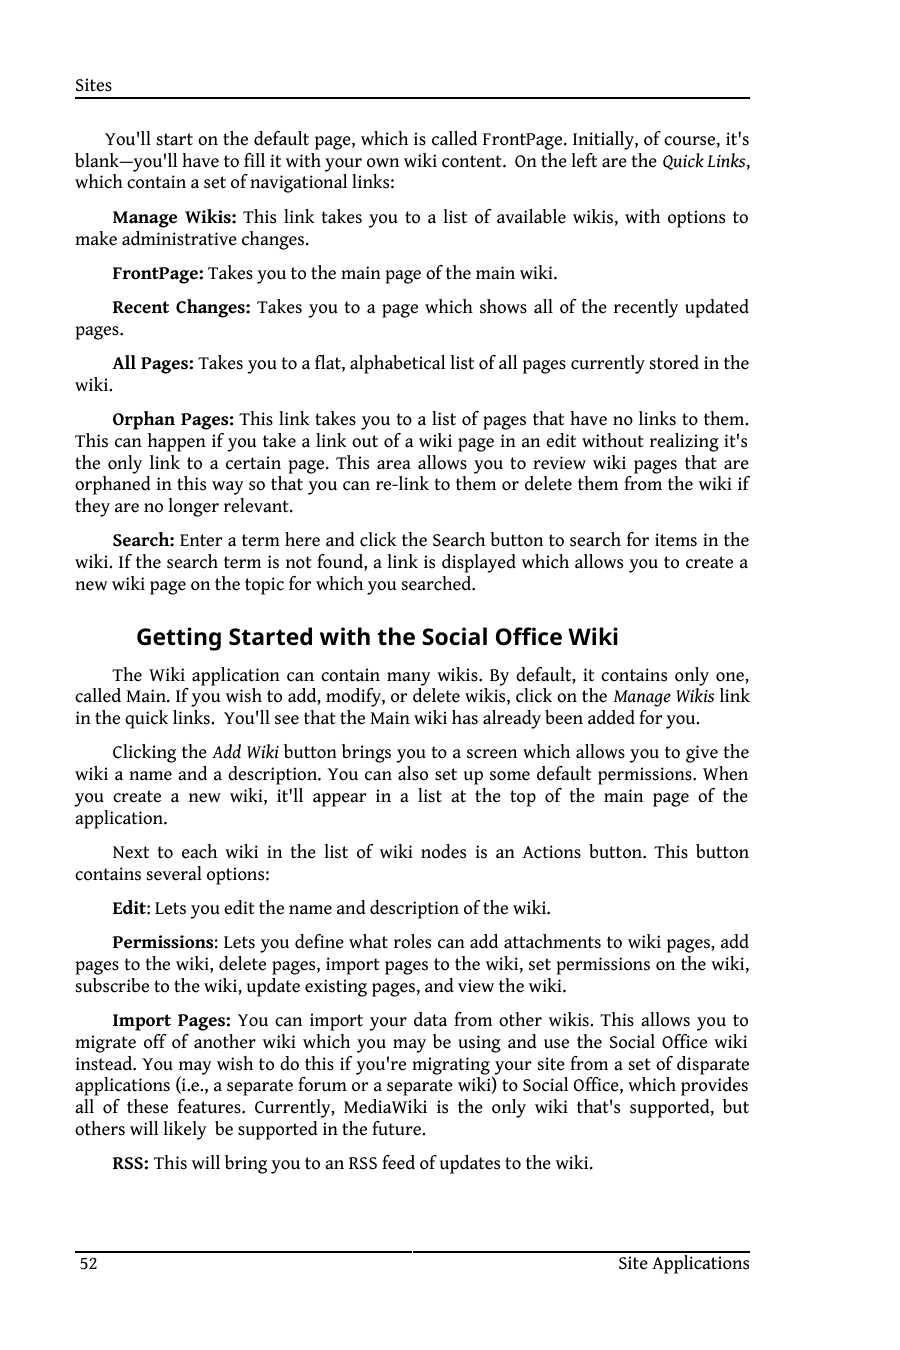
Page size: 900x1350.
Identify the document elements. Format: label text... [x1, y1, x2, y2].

text Recent Changes: Takes you to a page which shows all of the recently updated pages. [75, 297, 750, 341]
subtitle Getting Started with the Social Office Wiki [130, 621, 750, 652]
text Search: Enter a term here and click the Search button to search for items in the wiki. If the search term is not found, a link is displayed which allows you to create a new wiki page on the topic for which you searched. [75, 530, 750, 596]
text Manage Wikis: This link takes you to a list of available wikis, with options to make administrative changes. [75, 207, 750, 250]
text Import Pages: You can import your data from other wikis. This allows you to migrate off of another wiki which you may be using and use the Social Office wiki instead. You may wish to do this if you're migrating your site from a set of disparate applications (i.e., a separate forum or a separate wiki) to Social Office, which provides all of these features. Currently, MediaWiki is the only wiki that's supported, but others will likely be supported in the future. [75, 1010, 750, 1141]
text All Pages: Takes you to a flat, alphabetical list of all pages currently stored in the wiki. [75, 353, 750, 397]
text RSS: This will bring you to an RSS feed of updates to the wiki. [75, 1153, 750, 1175]
text Orphan Pages: This link takes you to a list of pages that have no links to them. This can happen if you take a link out of a wiki page in an edit without realizing it's the only link to a certain page. This area allows you to review wiki pages that are orphaned in this way so that you can re-link to them or delete them from the wiki if they are no longer relevant. [75, 409, 750, 518]
text Edit: Lets you edit the name and description of the wiki. [75, 898, 750, 920]
text Permissions: Lets you define what roles can add attachments to wiki pages, add pages to the wiki, delete pages, import pages to the wiki, set permissions on the wiki, subscribe to the wiki, update existing pages, and view the wiki. [75, 932, 750, 997]
text Next to each wiki in the list of wiki nodes is an Actions button. This button contains several options: [75, 842, 750, 885]
text You'll start on the default page, which is called FrontPage. Initially, of course, it's blank—you'll have to fill it with your own wiki content. On the left are the Quick Links, which contain a set of navigational links: [75, 129, 750, 194]
text Clicking the Add Wiki button brings you to a screen which allows you to give the wiki a name and a description. You can also set up some default permissions. When you create a new wiki, it'll appear in a list at the top of the main page of the application. [75, 742, 750, 829]
text FrontPage: Takes you to the main page of the main wiki. [75, 263, 750, 284]
text The Wiki application can contain many wikis. By default, it contains only one, called Main. If you wish to add, modify, or delete wikis, click on the Manage Wikis link in the quick links. You'll see that the Main wiki has already been added for you. [75, 664, 750, 730]
